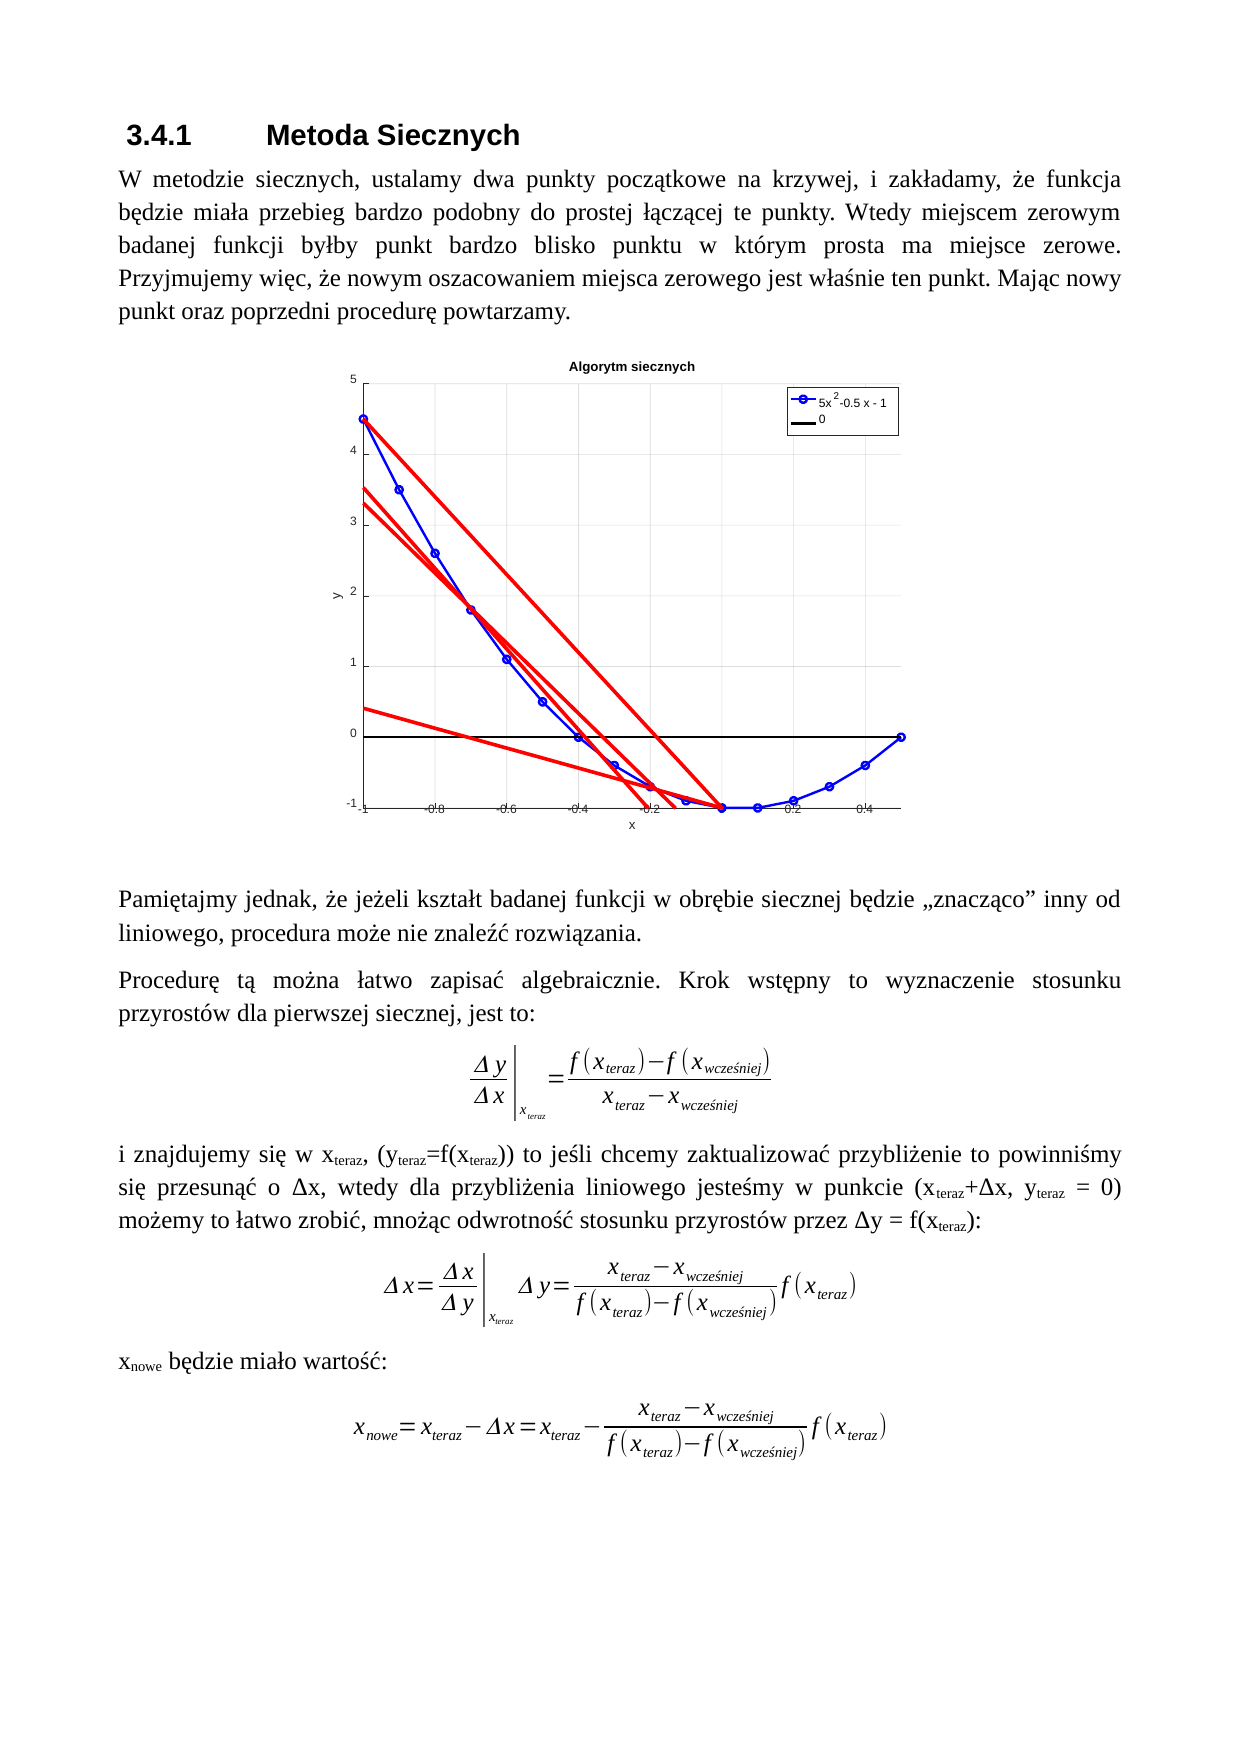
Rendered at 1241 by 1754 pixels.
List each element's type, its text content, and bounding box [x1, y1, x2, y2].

text W metodzie siecznych, ustalamy dwa punkty początkowe na krzywej, i zakładamy, że funkcja będzie miała przebieg bardzo podobny do prostej łączącej te punkty. Wtedy miejscem zerowym badanej funkcji byłby punkt bardzo blisko punktu w którym prosta ma miejsce zerowe. Przyjmujemy więc, że nowym oszacowaniem miejsca zerowego jest właśnie ten punkt. Mając nowy punkt oraz poprzedni procedurę powtarzamy. [118, 164, 1122, 325]
text i znajdujemy się w xteraz, (yteraz=f(xteraz)) to jeśli chcemy zaktualizować przybliżenie to powinniśmy się przesunąć o Δx, wtedy dla przybliżenia liniowego jesteśmy w punkcie (xteraz+Δx, yteraz = 0) możemy to łatwo zrobić, mnożąc odwrotność stosunku przyrostów przez Δy = f(xteraz): [118, 1139, 1122, 1234]
subtitle Metoda Siecznych [118, 118, 1122, 152]
text Procedurę tą można łatwo zapisać algebraicznie. Krok wstępny to wyznaczenie stosunku przyrostów dla pierwszej siecznej, jest to: [118, 965, 1122, 1027]
text Pamiętajmy jednak, że jeżeli kształt badanej funkcji w obrębie siecznej będzie „znacząco” inny od liniowego, procedura może nie znaleźć rozwiązania. [118, 884, 1122, 946]
text xnowe będzie miało wartość: [118, 1346, 1122, 1375]
